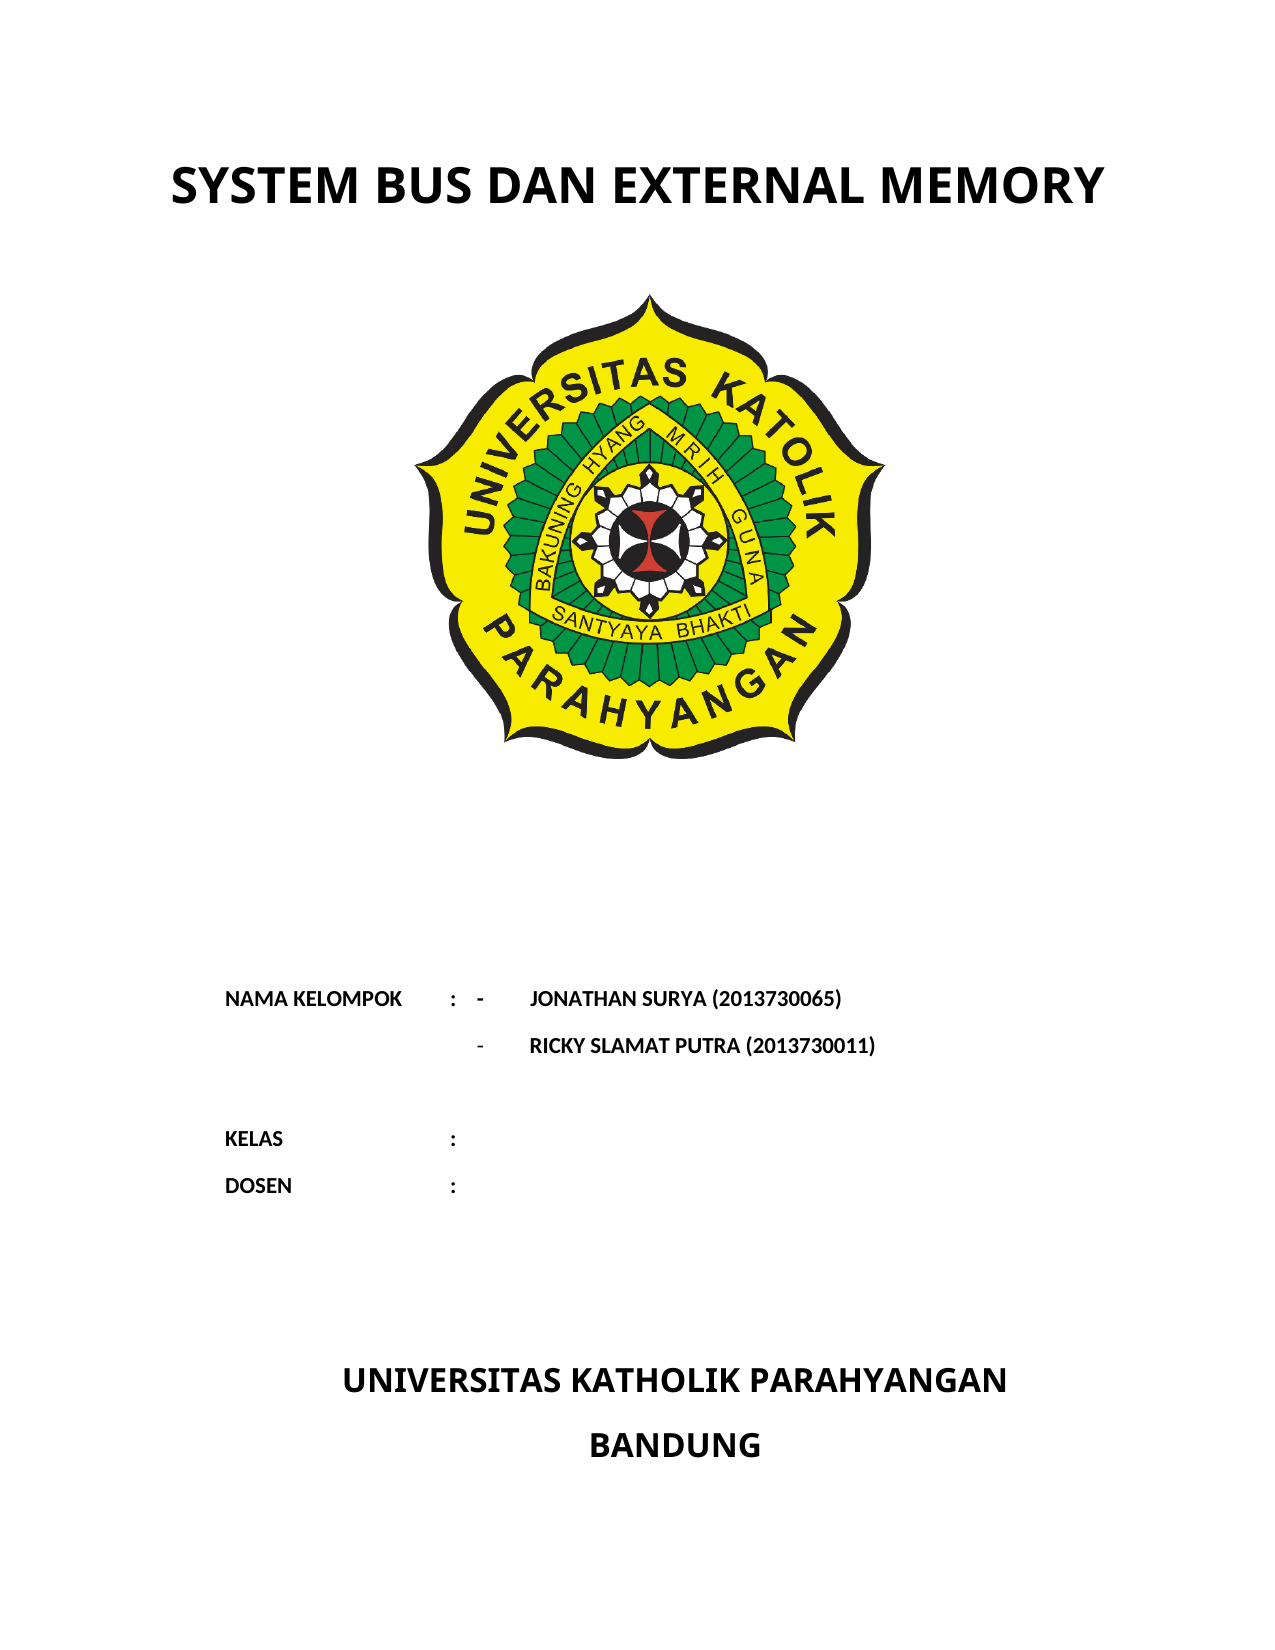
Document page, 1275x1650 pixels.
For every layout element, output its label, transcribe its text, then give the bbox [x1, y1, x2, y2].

list RICKY SLAMAT PUTRA (2013730011) [477, 1031, 1125, 1059]
text SYSTEM BUS DAN EXTERNAL MEMORY [150, 150, 1125, 218]
text KELAS : [225, 1124, 1125, 1152]
text UNIVERSITAS KATHOLIK PARAHYANGAN [225, 1357, 1125, 1402]
text NAMA KELOMPOK : - JONATHAN SURYA (2013730065) [150, 984, 1125, 1012]
text DOSEN : [225, 1171, 1125, 1199]
text BANDUNG [225, 1422, 1125, 1468]
